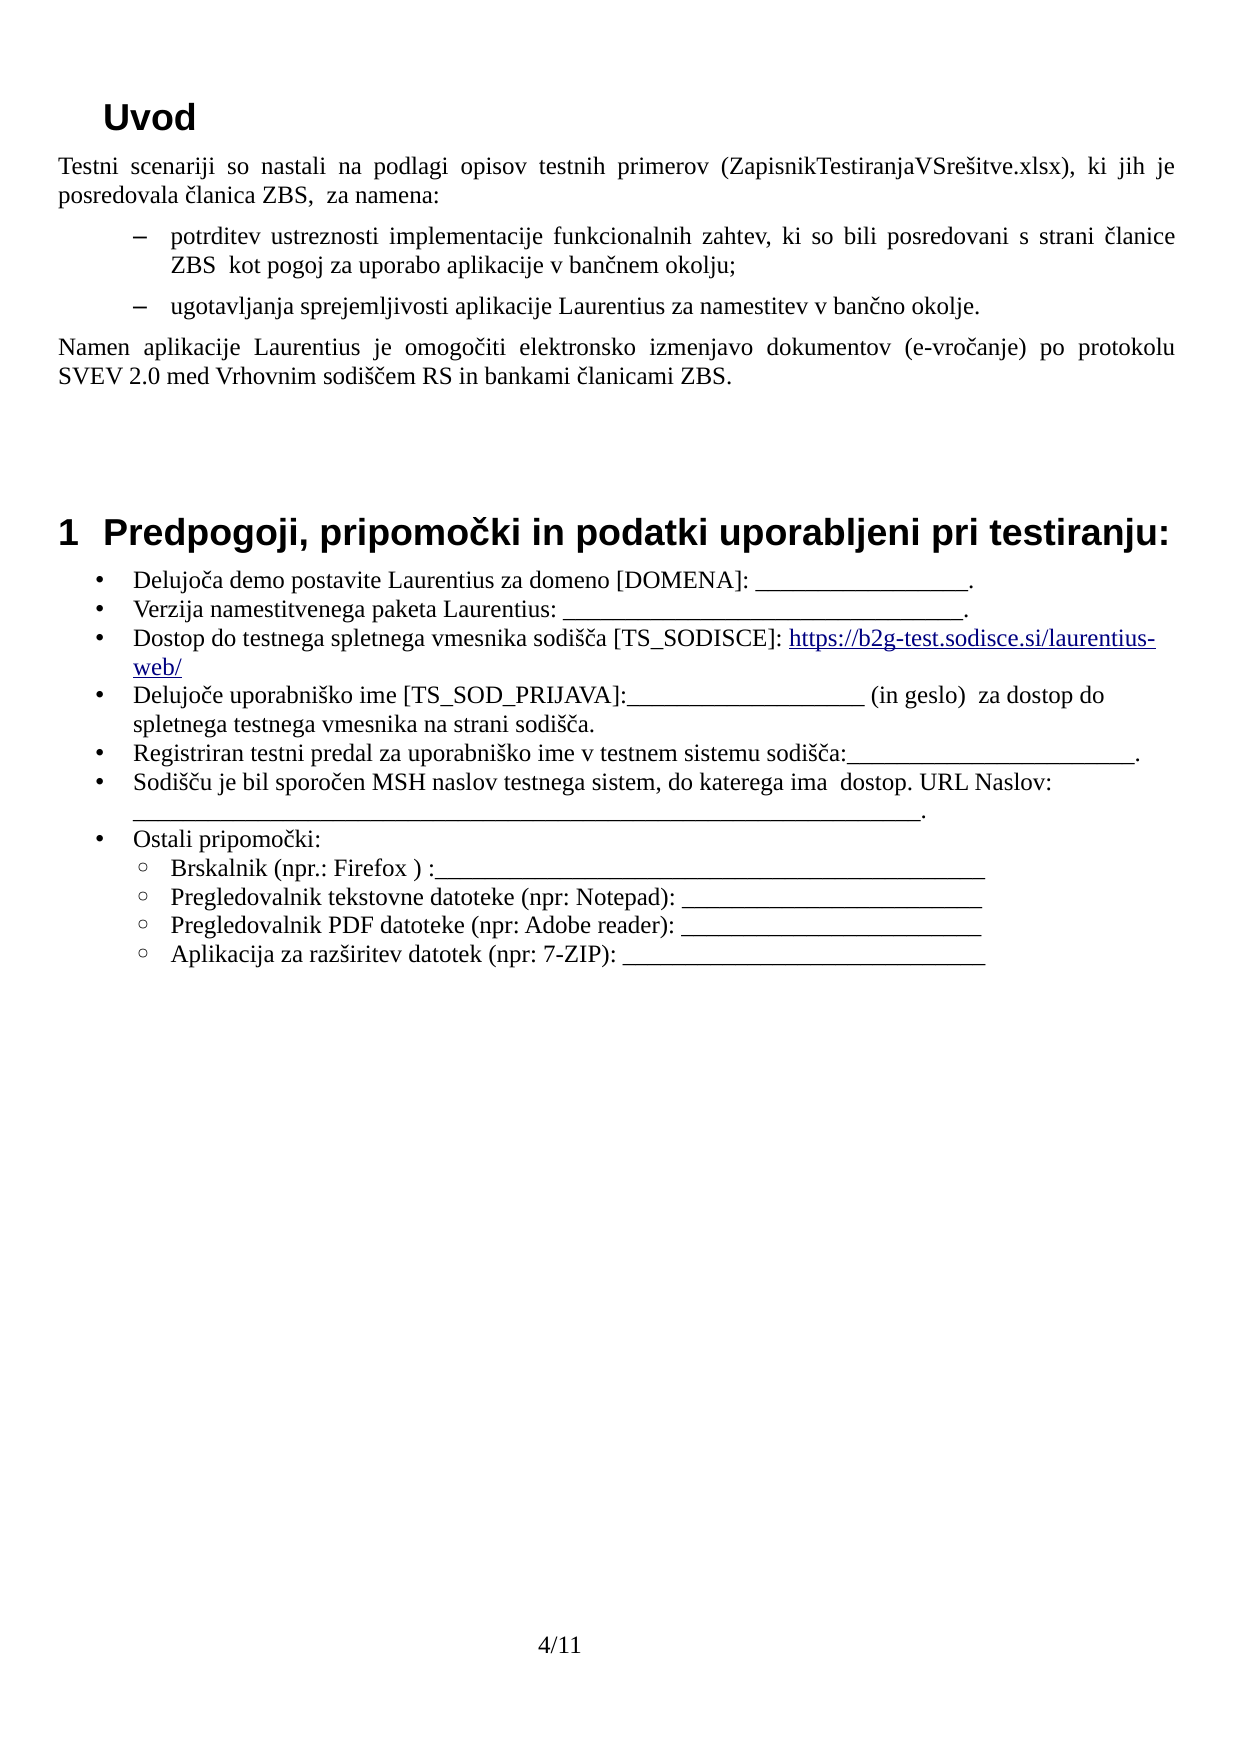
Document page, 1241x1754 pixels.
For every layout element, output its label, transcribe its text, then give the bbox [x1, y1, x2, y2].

text Testni scenariji so nastali na podlagi opisov testnih primerov (ZapisnikTestiranjaVSrešitve.xlsx), ki jih je posredovala članica ZBS, za namena: [58, 151, 1177, 208]
list Brskalnik (npr.: Firefox ) :____________________________________________ [133, 853, 1177, 882]
list Delujoče uporabniško ime [TS_SOD_PRIJAVA]:___________________ (in geslo) za dostop do spletnega testnega vmesnika na strani sodišča. [95, 680, 1177, 738]
list Registriran testni predal za uporabniško ime v testnem sistemu sodišča:_______________________. [95, 738, 1177, 767]
subtitle Uvod [58, 95, 1177, 138]
text Namen aplikacije Laurentius je omogočiti elektronsko izmenjavo dokumentov (e-vročanje) po protokolu SVEV 2.0 med Vrhovnim sodiščem RS in bankami članicami ZBS. [58, 332, 1177, 390]
list Aplikacija za razširitev datotek (npr: 7-ZIP): _____________________________ [133, 939, 1177, 968]
list Sodišču je bil sporočen MSH naslov testnega sistem, do katerega ima dostop. URL Naslov: _______________________________________________________________. [95, 767, 1177, 824]
subtitle Predpogoji, pripomočki in podatki uporabljeni pri testiranju: [58, 510, 1177, 553]
list Ostali pripomočki: [95, 824, 1177, 853]
list Pregledovalnik PDF datoteke (npr: Adobe reader): ________________________ [133, 910, 1177, 939]
list Delujoča demo postavite Laurentius za domeno [DOMENA]: _________________. [95, 565, 1177, 594]
list Dostop do testnega spletnega vmesnika sodišča [TS_SODISCE]: https://b2g-test.sodisce.si/laurentius-web/ [95, 623, 1177, 680]
list potrditev ustreznosti implementacije funkcionalnih zahtev, ki so bili posredovani s strani članice ZBS kot pogoj za uporabo aplikacije v bančnem okolju; [133, 221, 1177, 278]
list Verzija namestitvenega paketa Laurentius: ________________________________. [95, 594, 1177, 623]
list ugotavljanja sprejemljivosti aplikacije Laurentius za namestitev v bančno okolje. [133, 291, 1177, 320]
list Pregledovalnik tekstovne datoteke (npr: Notepad): ________________________ [133, 882, 1177, 910]
